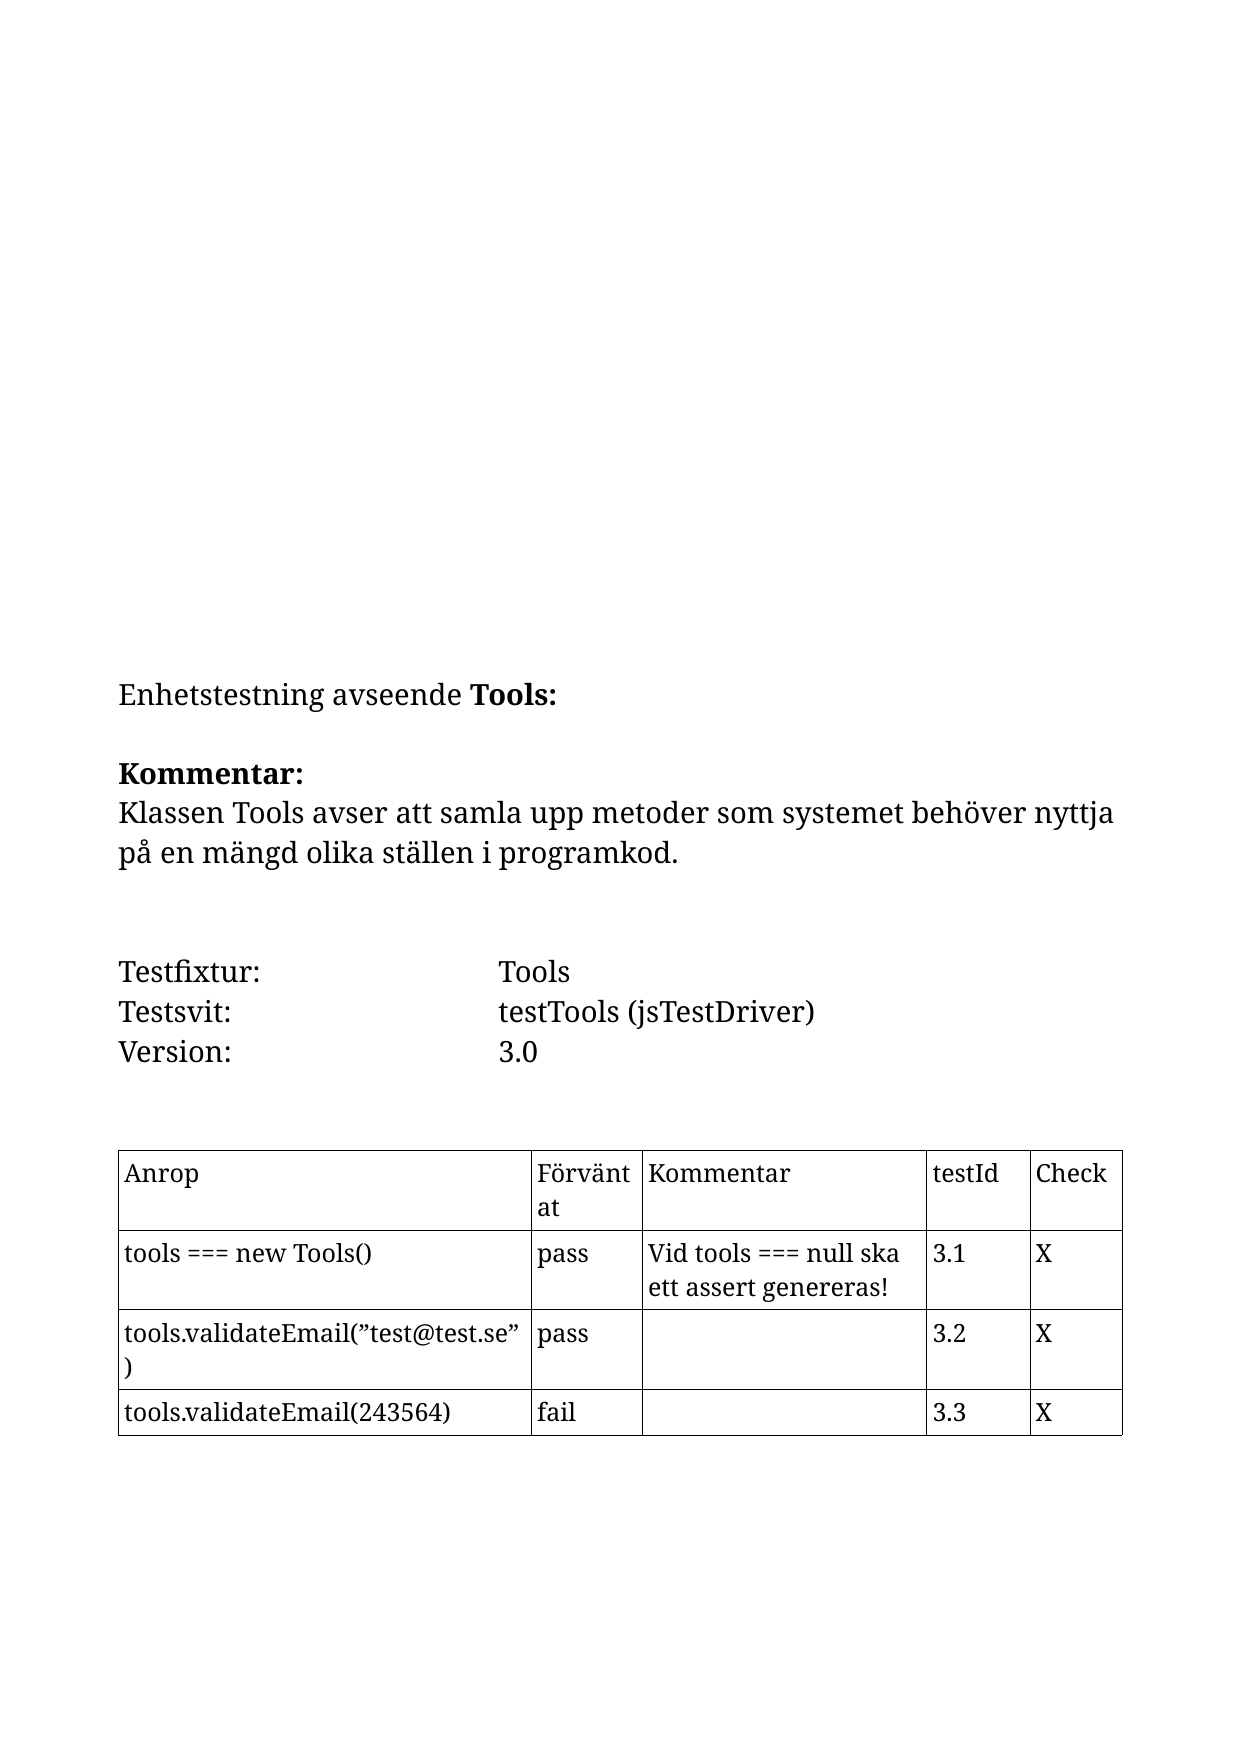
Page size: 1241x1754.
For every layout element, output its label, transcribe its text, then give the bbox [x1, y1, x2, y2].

table_cell X [1031, 1310, 1122, 1389]
table_cell 3.3 [927, 1390, 1030, 1435]
text Enhetstestning avseende Tools: [118, 674, 1122, 713]
table_header Anrop [119, 1151, 531, 1230]
text Testfixtur: Tools [118, 952, 1122, 991]
table_header Kommentar [643, 1151, 926, 1230]
table_cell tools === new Tools() [119, 1231, 531, 1309]
text Testsvit: testTools (jsTestDriver) [118, 991, 1122, 1031]
table_cell tools.validateEmail(243564) [119, 1390, 531, 1435]
text Klassen Tools avser att samla upp metoder som systemet behöver nyttja på en mängd olika ställen i programkod. [118, 793, 1122, 872]
table_cell tools.validateEmail(”test@test.se”) [119, 1310, 531, 1389]
table_cell X [1031, 1231, 1122, 1309]
table_header Förväntat [532, 1151, 642, 1230]
table_header Check [1031, 1151, 1122, 1230]
table_cell pass [532, 1231, 642, 1309]
table_cell [643, 1390, 926, 1435]
table_cell X [1031, 1390, 1122, 1435]
text Kommentar: [118, 753, 1122, 793]
table_cell 3.1 [927, 1231, 1030, 1309]
table_cell 3.2 [927, 1310, 1030, 1389]
table_cell Vid tools === null ska ett assert genereras! [643, 1231, 926, 1309]
text Version: 3.0 [118, 1031, 1122, 1071]
table_cell fail [532, 1390, 642, 1435]
table_header testId [927, 1151, 1030, 1230]
table_cell pass [532, 1310, 642, 1389]
table_cell [643, 1310, 926, 1389]
